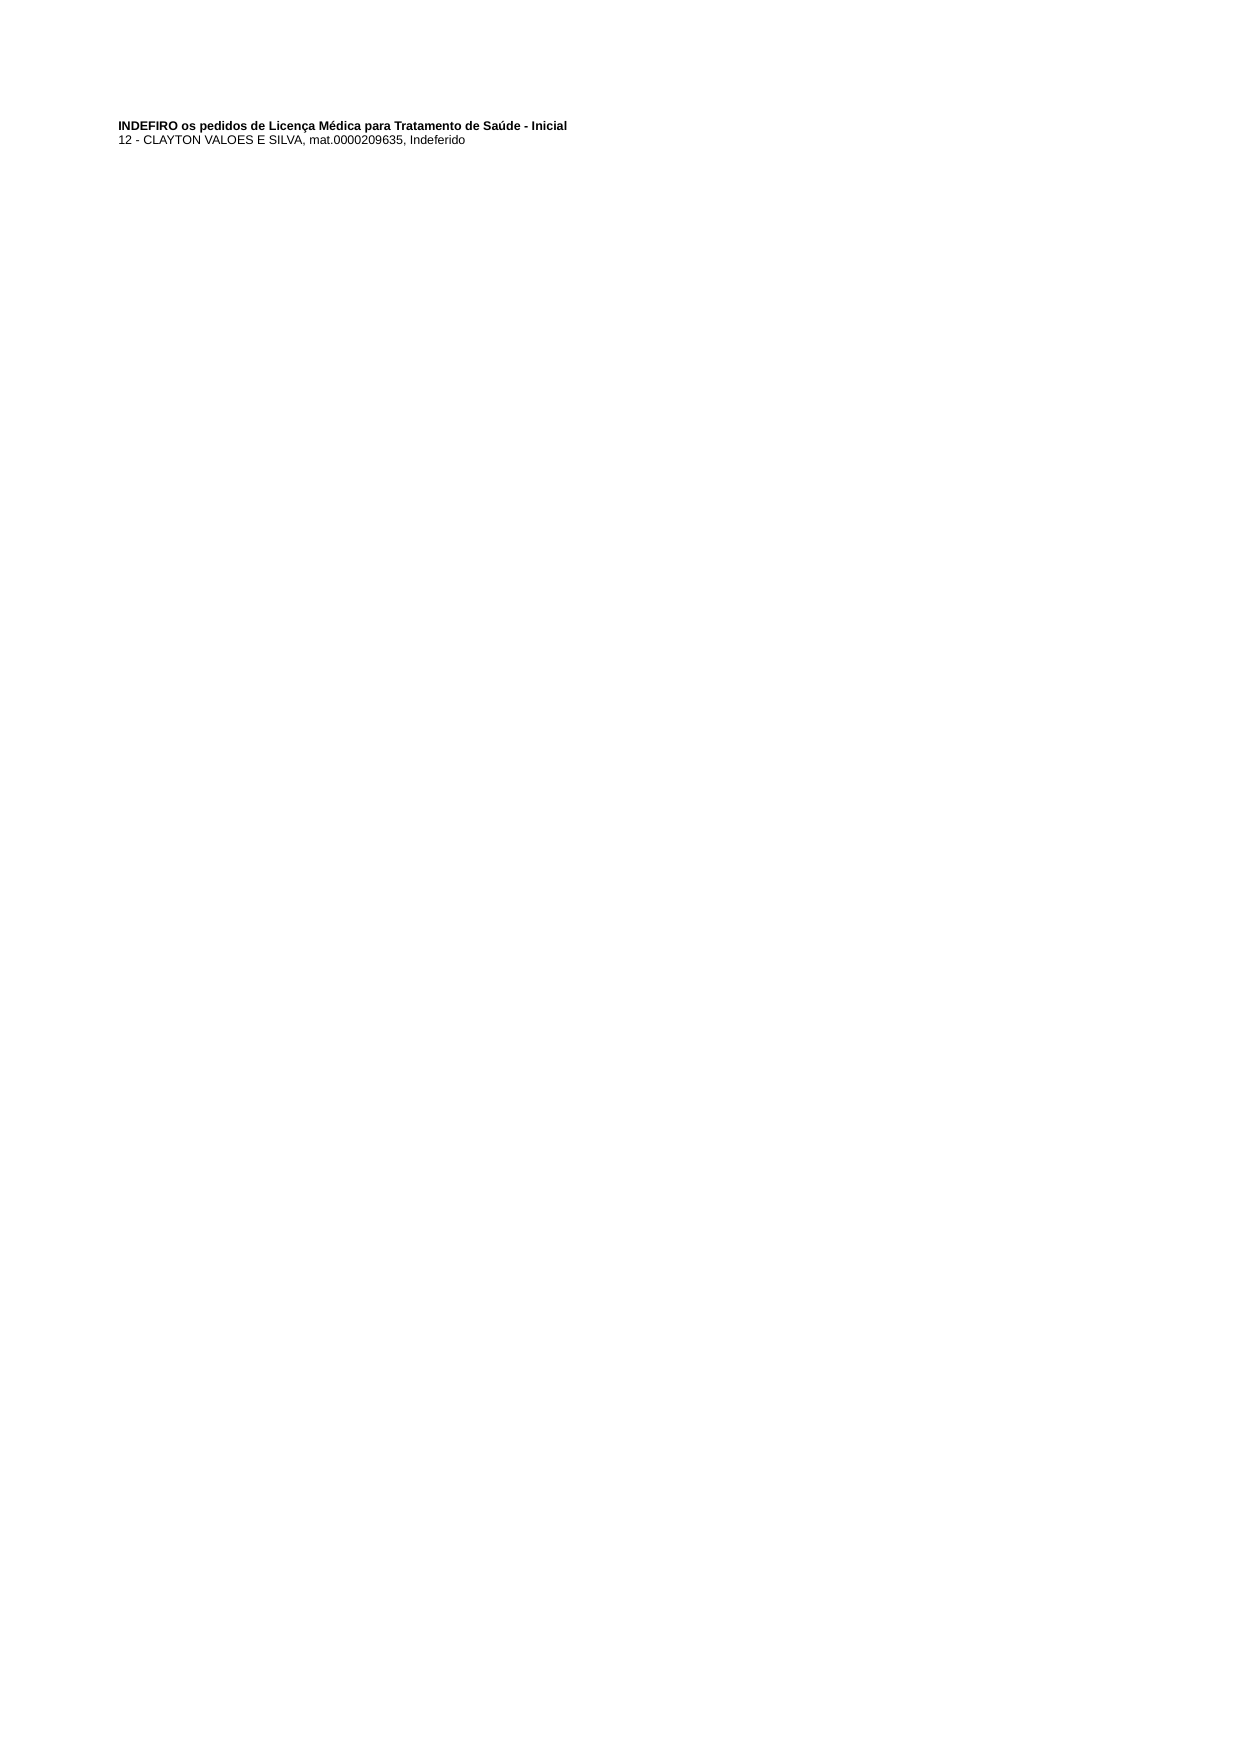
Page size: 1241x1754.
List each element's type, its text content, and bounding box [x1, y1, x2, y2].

text 12 - CLAYTON VALOES E SILVA, mat.0000209635, Indeferido [118, 132, 1122, 147]
text INDEFIRO os pedidos de Licença Médica para Tratamento de Saúde - Inicial [118, 118, 1122, 132]
